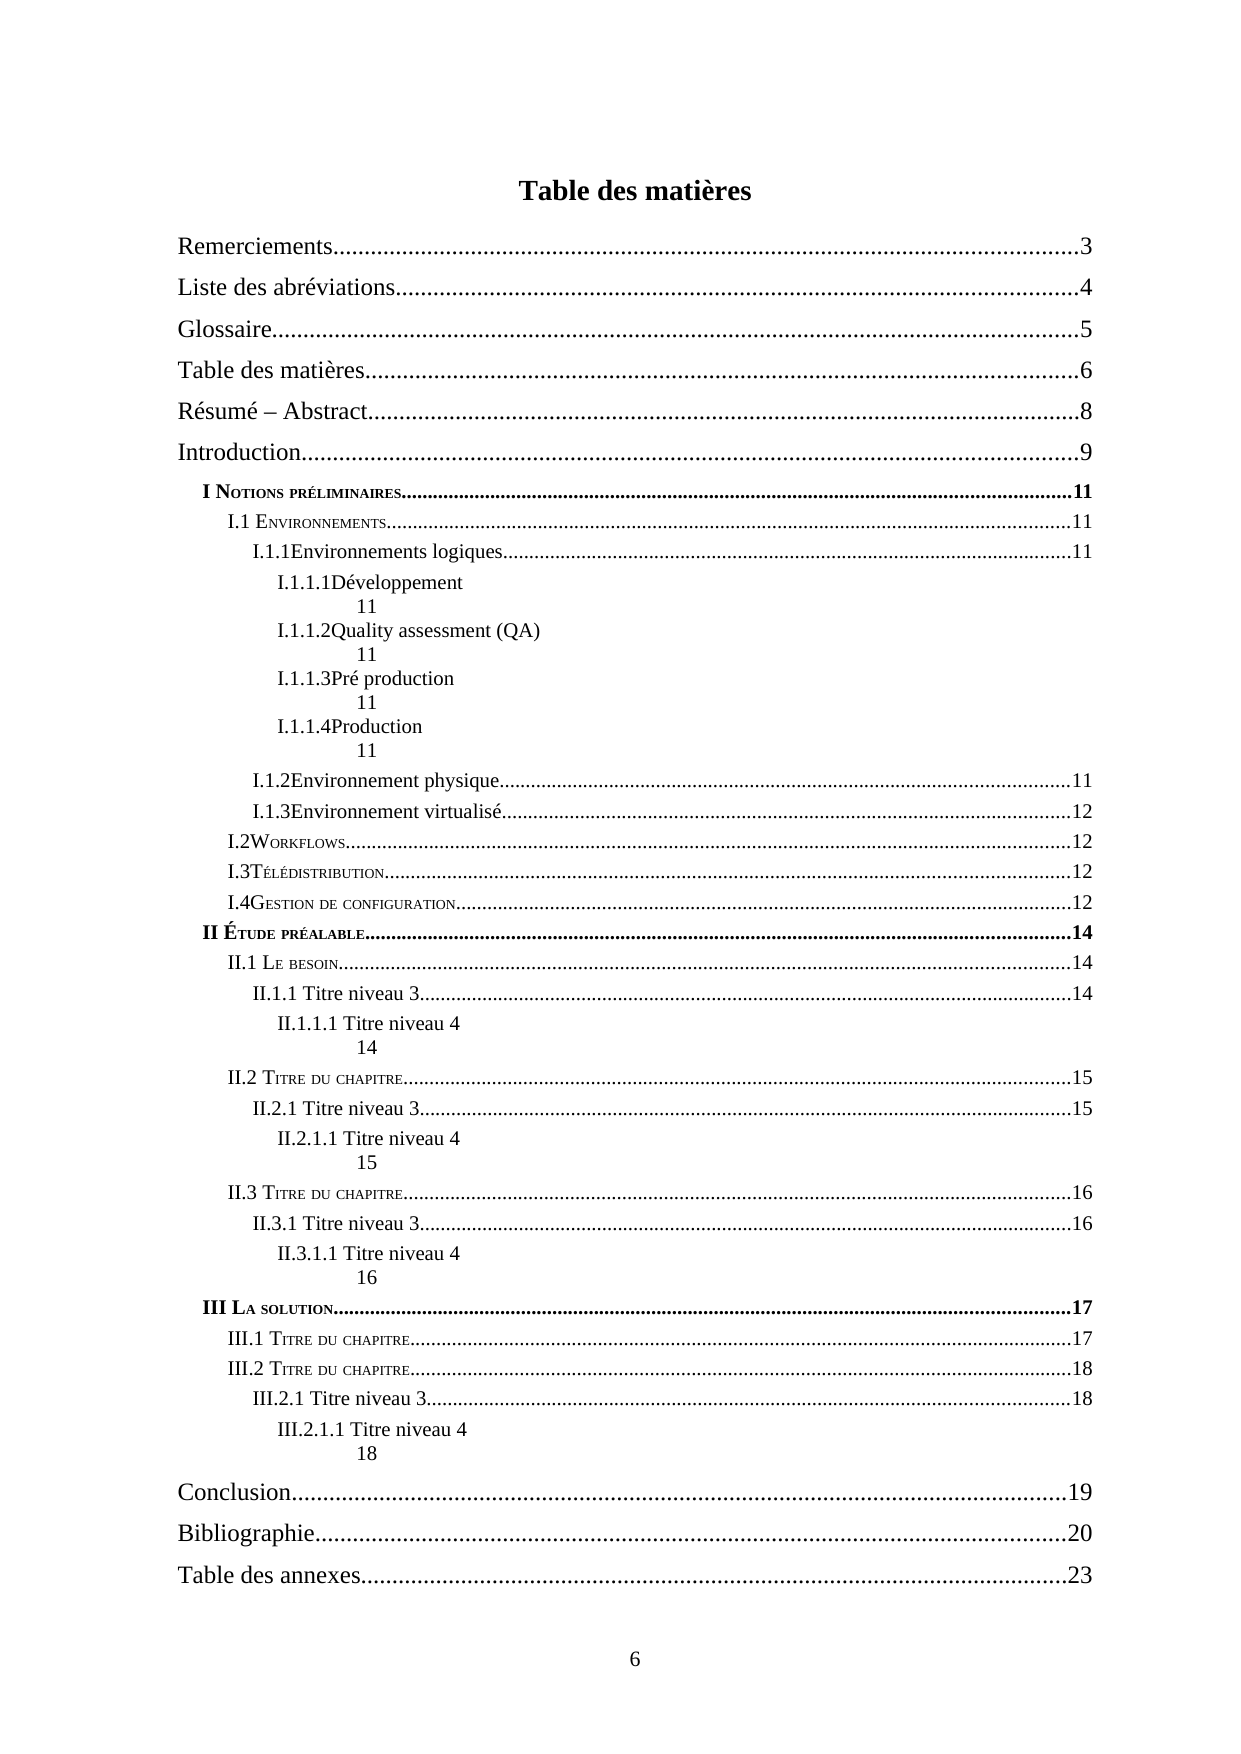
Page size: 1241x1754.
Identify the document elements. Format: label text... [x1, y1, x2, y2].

text I.1.1.4Production 11 [277, 714, 1092, 762]
text II.1.1 Titre niveau 3 14 [252, 981, 1092, 1005]
text Introduction 9 [177, 437, 1092, 466]
text III La solution 17 [202, 1295, 1092, 1319]
text Résumé – Abstract 8 [177, 396, 1092, 425]
text II.3 Titre du chapitre 16 [227, 1180, 1092, 1204]
text I.1.1.2Quality assessment (QA) 11 [277, 618, 1092, 666]
text II.2.1.1 Titre niveau 4 15 [277, 1126, 1092, 1174]
text II.3.1.1 Titre niveau 4 16 [277, 1241, 1092, 1289]
text Conclusion 19 [177, 1477, 1092, 1506]
text I.1.1.1Développement 11 [277, 570, 1092, 618]
text Table des annexes 23 [177, 1560, 1092, 1588]
text II.3.1 Titre niveau 3 16 [252, 1211, 1092, 1235]
text I.1.2Environnement physique 11 [252, 768, 1092, 792]
text I.2Workflows 12 [227, 829, 1092, 853]
text III.2.1 Titre niveau 3 18 [252, 1386, 1092, 1410]
text II.2 Titre du chapitre 15 [227, 1065, 1092, 1089]
text Remerciements 3 [177, 231, 1092, 260]
text I.1.1Environnements logiques 11 [252, 539, 1092, 563]
text III.2 Titre du chapitre 18 [227, 1356, 1092, 1380]
text Table des matières [177, 173, 1092, 206]
text Glossaire 5 [177, 314, 1092, 342]
text I.1 Environnements 11 [227, 509, 1092, 533]
text III.1 Titre du chapitre 17 [227, 1326, 1092, 1350]
text I.1.3Environnement virtualisé 12 [252, 799, 1092, 823]
text II.2.1 Titre niveau 3 15 [252, 1096, 1092, 1120]
text III.2.1.1 Titre niveau 4 18 [277, 1417, 1092, 1465]
text I.1.1.3Pré production 11 [277, 666, 1092, 714]
text Liste des abréviations 4 [177, 272, 1092, 301]
text Table des matières 6 [177, 355, 1092, 384]
text I.4Gestion de configuration 12 [227, 890, 1092, 914]
text II Étude préalable 14 [202, 920, 1092, 944]
text I.3Télédistribution 12 [227, 859, 1092, 883]
text I Notions préliminaires 11 [202, 479, 1092, 503]
text II.1.1.1 Titre niveau 4 14 [277, 1011, 1092, 1059]
text II.1 Le besoin 14 [227, 950, 1092, 974]
text Bibliographie 20 [177, 1518, 1092, 1547]
